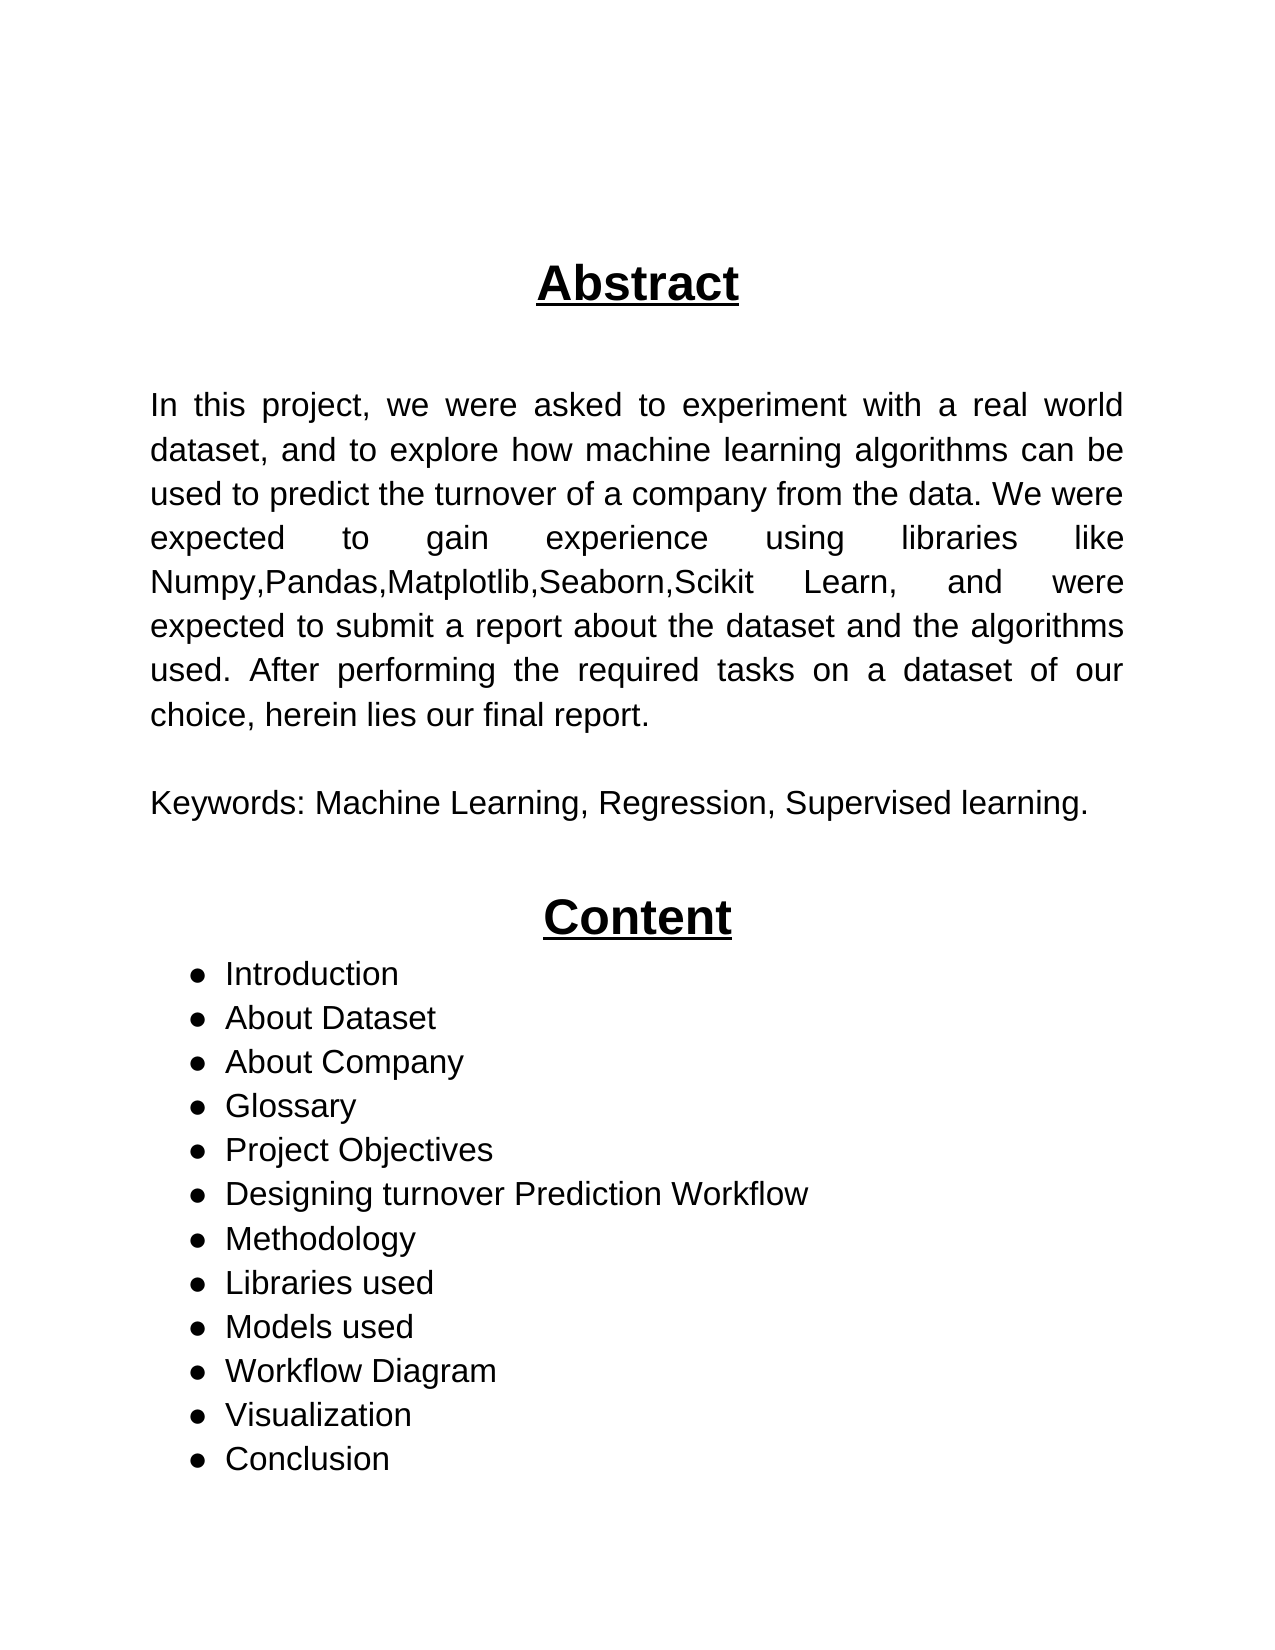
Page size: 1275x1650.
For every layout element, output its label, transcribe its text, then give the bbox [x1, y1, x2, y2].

list About Company [187, 1042, 1125, 1080]
list Workflow Diagram [187, 1351, 1125, 1389]
text Abstract [150, 253, 1125, 311]
table_header [150, 194, 558, 253]
list Models used [187, 1307, 1125, 1345]
text Content [150, 888, 1125, 945]
list Project Objectives [187, 1130, 1125, 1169]
list Conclusion [187, 1439, 1125, 1478]
text Keywords: Machine Learning, Regression, Supervised learning. [150, 783, 1125, 821]
list Visualization [187, 1395, 1125, 1434]
list Designing turnover Prediction Workflow [187, 1174, 1125, 1213]
list Methodology [187, 1219, 1125, 1257]
list Introduction [187, 954, 1125, 992]
list Glossary [187, 1086, 1125, 1124]
list About Dataset [187, 998, 1125, 1036]
list Libraries used [187, 1263, 1125, 1301]
text In this project, we were asked to experiment with a real world dataset, and to explore how machine learning algorithms can be used to predict the turnover of a company from the data. We were expected to gain experience using libraries like Numpy,Pandas,Matplotlib,Seaborn,Scikit Learn, and were expected to submit a report about the dataset and the algorithms used. After performing the required tasks on a dataset of our choice, herein lies our final report. [150, 386, 1125, 733]
